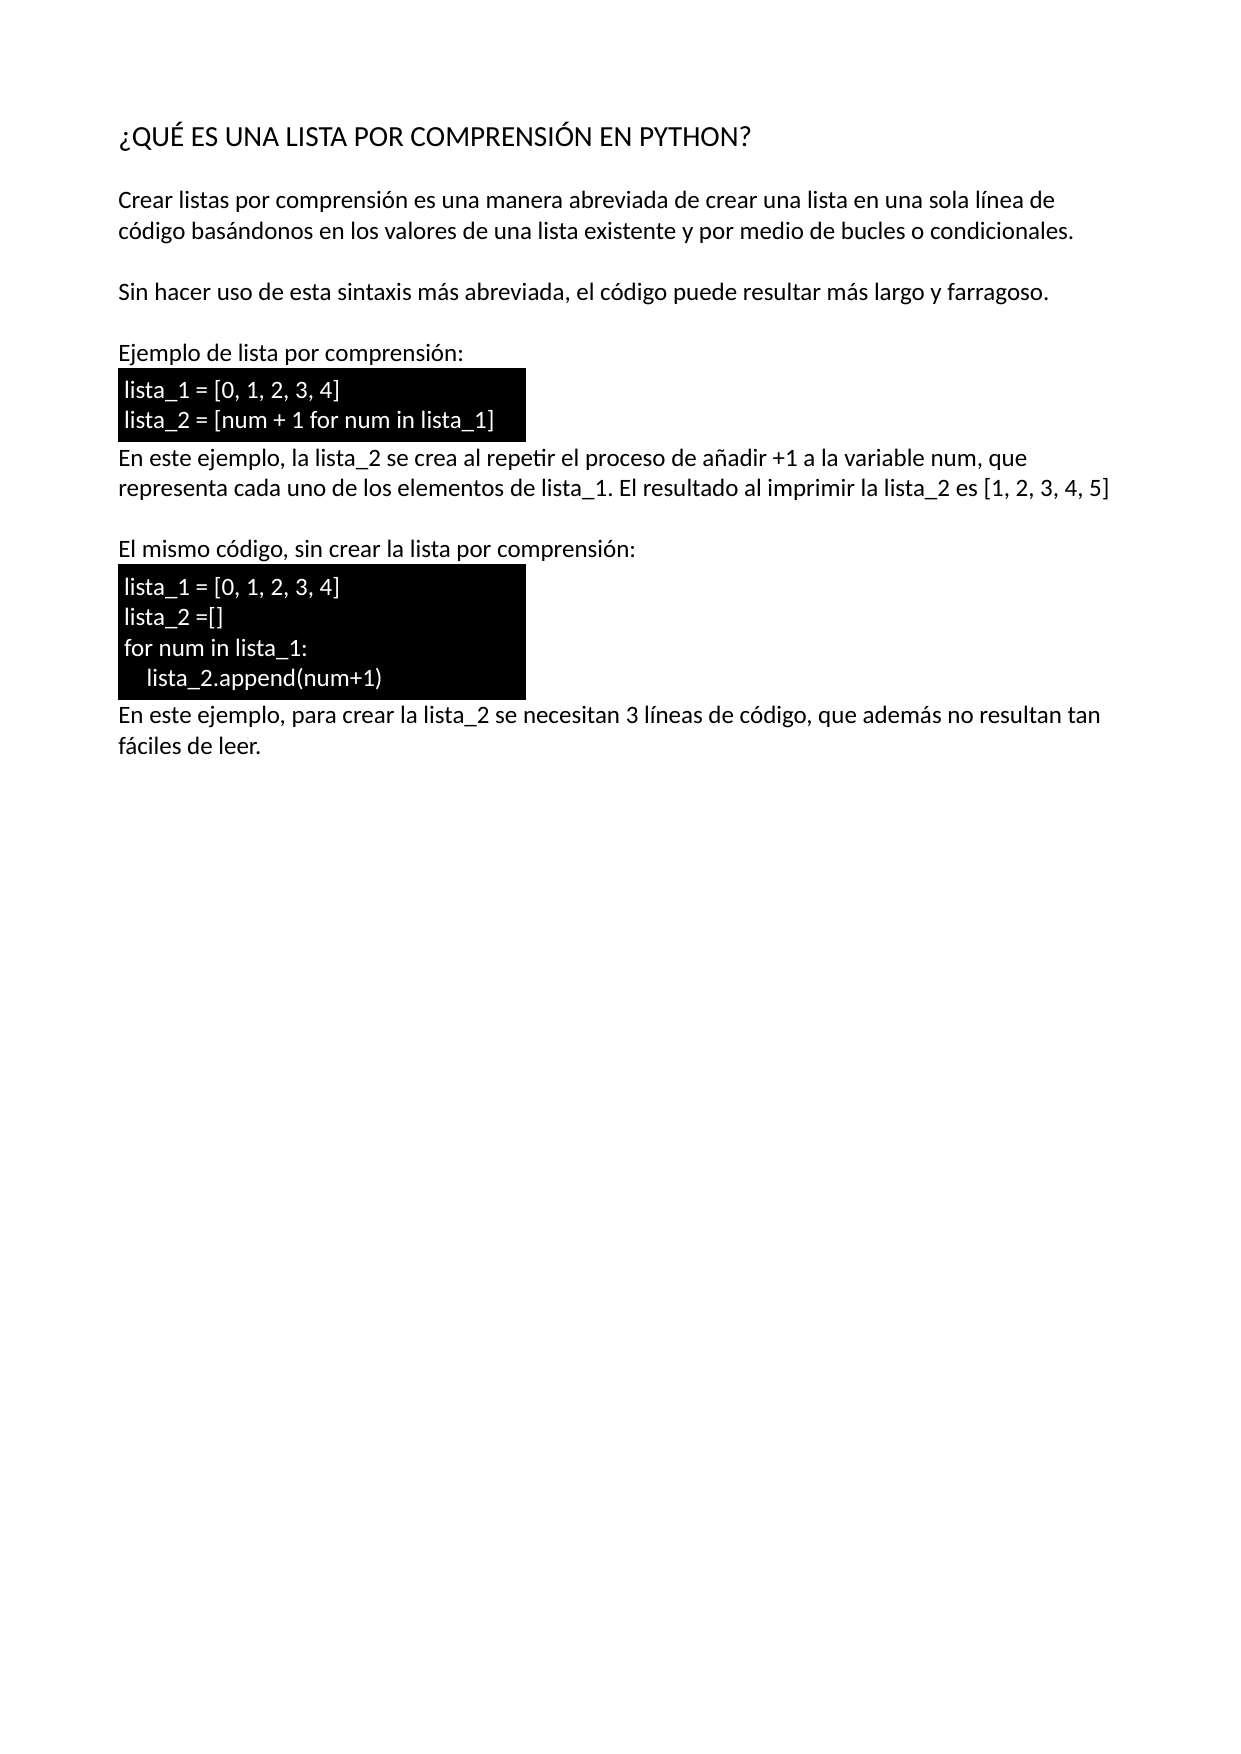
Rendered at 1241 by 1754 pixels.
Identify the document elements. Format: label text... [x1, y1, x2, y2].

text El mismo código, sin crear la lista por comprensión: [118, 533, 1122, 564]
text Sin hacer uso de esta sintaxis más abreviada, el código puede resultar más largo y farragoso. [118, 276, 1122, 306]
text En este ejemplo, la lista_2 se crea al repetir el proceso de añadir +1 a la variable num, que representa cada uno de los elementos de lista_1. El resultado al imprimir la lista_2 es [1, 2, 3, 4, 5] [118, 442, 1122, 503]
text Ejemplo de lista por comprensión: [118, 337, 1122, 367]
text Crear listas por comprensión es una manera abreviada de crear una lista en una sola línea de código basándonos en los valores de una lista existente y por medio de bucles o condicionales. [118, 184, 1122, 245]
text En este ejemplo, para crear la lista_2 se necesitan 3 líneas de código, que además no resultan tan fáciles de leer. [118, 700, 1122, 761]
table_header lista_1 = [0, 1, 2, 3, 4] lista_2 = [num + 1 for num in lista_1] [119, 369, 525, 441]
table_header lista_1 = [0, 1, 2, 3, 4] lista_2 =[] for num in lista_1: lista_2.append(num+1) [119, 565, 525, 699]
text ¿QUÉ ES UNA LISTA POR COMPRENSIÓN EN PYTHON? [118, 118, 1122, 154]
